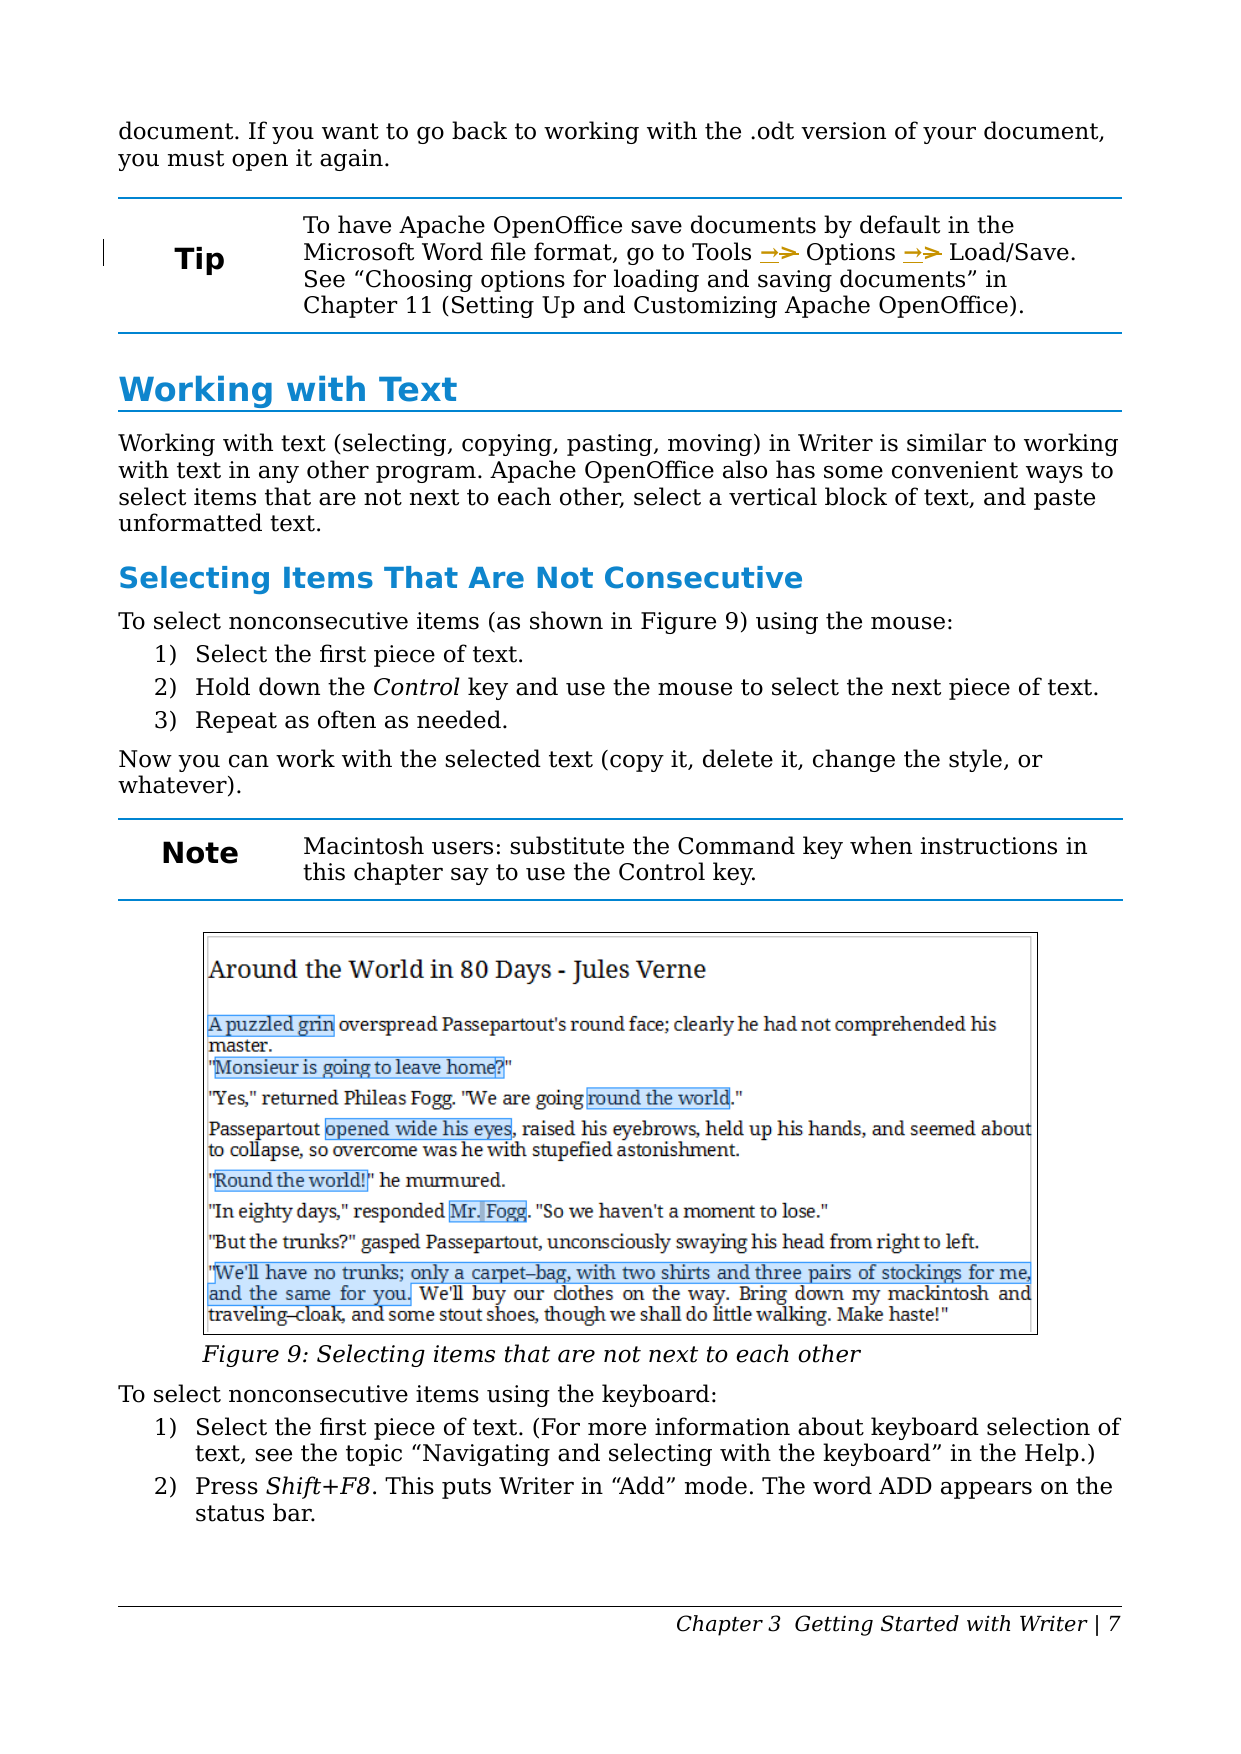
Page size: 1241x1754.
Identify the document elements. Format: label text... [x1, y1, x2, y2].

text Working with text (selecting, copying, pasting, moving) in Writer is similar to working with text in any other program. Apache OpenOffice also has some convenient ways to select items that are not next to each other, select a vertical block of text, and paste unformatted text. [118, 431, 1122, 537]
list Press Shift+F8. This puts Writer in “Add” mode. The word ADD appears on the status bar. [177, 1473, 1122, 1527]
list Hold down the Control key and use the mouse to select the next piece of text. [177, 674, 1122, 701]
text Now you can work with the selected text (copy it, delete it, change the style, or whatever). [118, 746, 1122, 799]
list Select the first piece of text. [177, 641, 1122, 668]
text Figure 9: Selecting items that are not next to each other [202, 1342, 1038, 1368]
subtitle Selecting Items That Are Not Consecutive [118, 562, 1122, 596]
list To select nonconsecutive items using the keyboard: [118, 1381, 1122, 1407]
picture [206, 935, 1034, 1332]
list Select the first piece of text. (For more information about keyboard selection of text, see the topic “Navigating and selecting with the keyboard” in the Help.) [177, 1414, 1122, 1467]
list To select nonconsecutive items (as shown in Figure 9) using the mouse: [118, 608, 1122, 634]
list Repeat as often as needed. [177, 707, 1122, 733]
table_header Macintosh users: substitute the Command key when instructions in this chapter say to use the Control key. [281, 820, 1122, 899]
text document. If you want to go back to working with the .odt version of your document, you must open it again. [118, 118, 1122, 171]
table_header To have Apache OpenOffice save documents by default in the Microsoft Word file format, go to Tools → Options → Load/Save. See “Choosing options for loading and saving documents” in Chapter 11 (Setting Up and Customizing Apache OpenOffice). [281, 199, 1122, 332]
table_header Note [118, 820, 281, 899]
subtitle Working with Text [118, 371, 1122, 410]
table_header Tip [118, 199, 281, 332]
